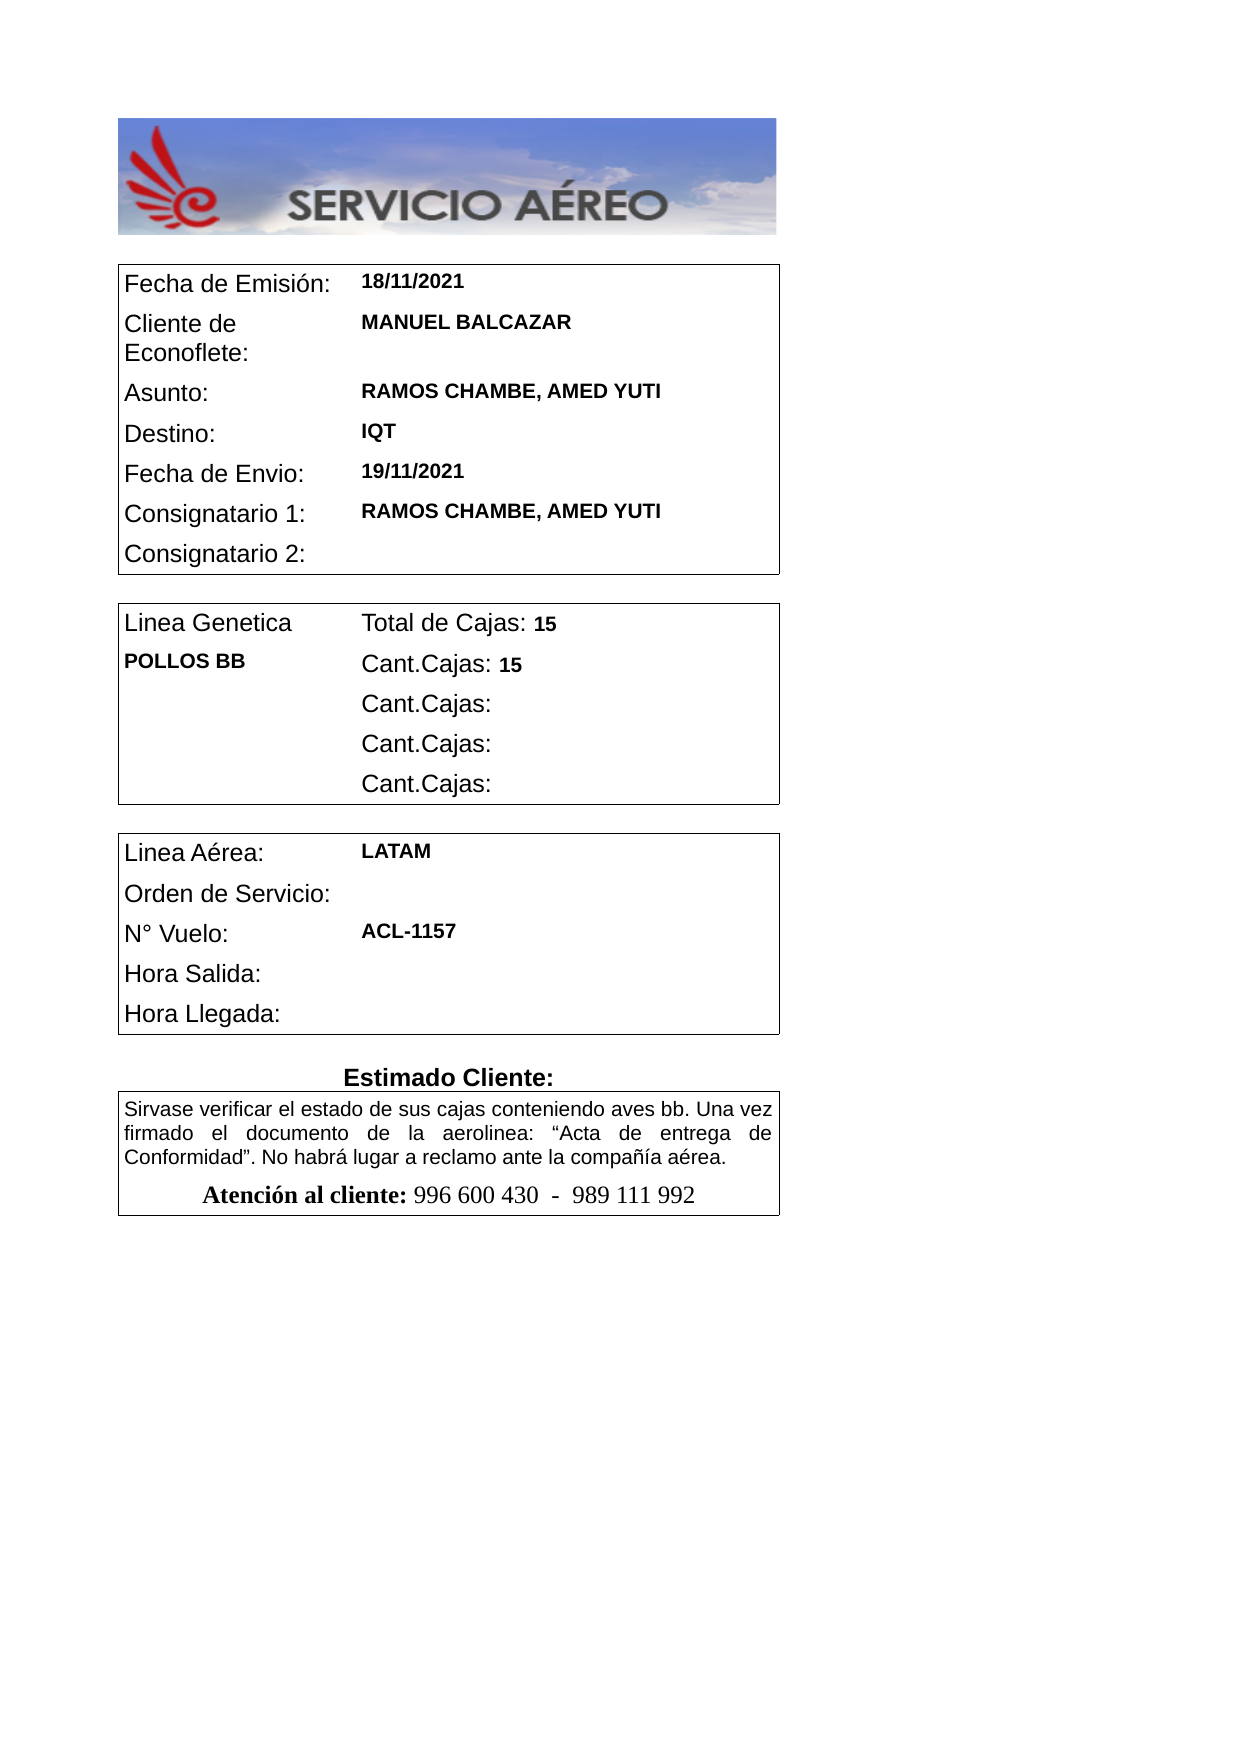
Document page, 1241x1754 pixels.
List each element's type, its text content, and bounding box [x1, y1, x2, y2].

table_cell RAMOS CHAMBE, AMED YUTI [356, 373, 779, 413]
table_cell [356, 534, 779, 574]
table_cell Cant.Cajas: [356, 723, 779, 763]
table_cell Sirvase verificar el estado de sus cajas conteniendo aves bb. Una vez firmado el documento de la aerolinea: “Acta de entrega de Conformidad”. No habrá lugar a reclamo ante la compañía aérea. [119, 1092, 779, 1175]
table_cell [356, 805, 779, 833]
table_cell [356, 994, 779, 1034]
table_cell Asunto: [119, 373, 356, 413]
table_cell 19/11/2021 [356, 453, 779, 493]
table_header 18/11/2021 [356, 265, 779, 304]
table_cell [119, 683, 356, 723]
table_cell [356, 575, 779, 603]
table_cell Consignatario 1: [119, 493, 356, 533]
table_cell IQT [356, 413, 779, 453]
table_cell [118, 575, 356, 603]
table_cell POLLOS BB [119, 643, 356, 683]
table_cell Destino: [119, 413, 356, 453]
table_cell RAMOS CHAMBE, AMED YUTI [356, 493, 779, 533]
table_cell N° Vuelo: [119, 913, 356, 953]
table_cell Consignatario 2: [119, 534, 356, 574]
table_cell [356, 873, 779, 913]
table_cell LATAM [356, 834, 779, 873]
table_cell Hora Salida: [119, 953, 356, 993]
table_header Fecha de Emisión: [119, 265, 356, 304]
table_cell [356, 953, 779, 993]
table_cell Orden de Servicio: [119, 873, 356, 913]
table_cell Estimado Cliente: [118, 1035, 779, 1091]
table_cell Atención al cliente: 996 600 430 - 989 111 992 [119, 1175, 779, 1215]
table_cell Fecha de Envio: [119, 453, 356, 493]
table_cell Hora Llegada: [119, 994, 356, 1034]
table_cell Cant.Cajas: 15 [356, 643, 779, 683]
table_cell Cant.Cajas: [356, 764, 779, 804]
table_cell Cliente de Econoflete: [119, 304, 356, 373]
table_cell [119, 723, 356, 763]
picture [118, 118, 777, 235]
table_cell Linea Genetica [119, 604, 356, 643]
table_cell ACL-1157 [356, 913, 779, 953]
table_cell MANUEL BALCAZAR [356, 304, 779, 373]
table_cell Cant.Cajas: [356, 683, 779, 723]
table_cell [119, 764, 356, 804]
table_cell [118, 805, 356, 833]
table_cell Linea Aérea: [119, 834, 356, 873]
table_cell Total de Cajas: 15 [356, 604, 779, 643]
